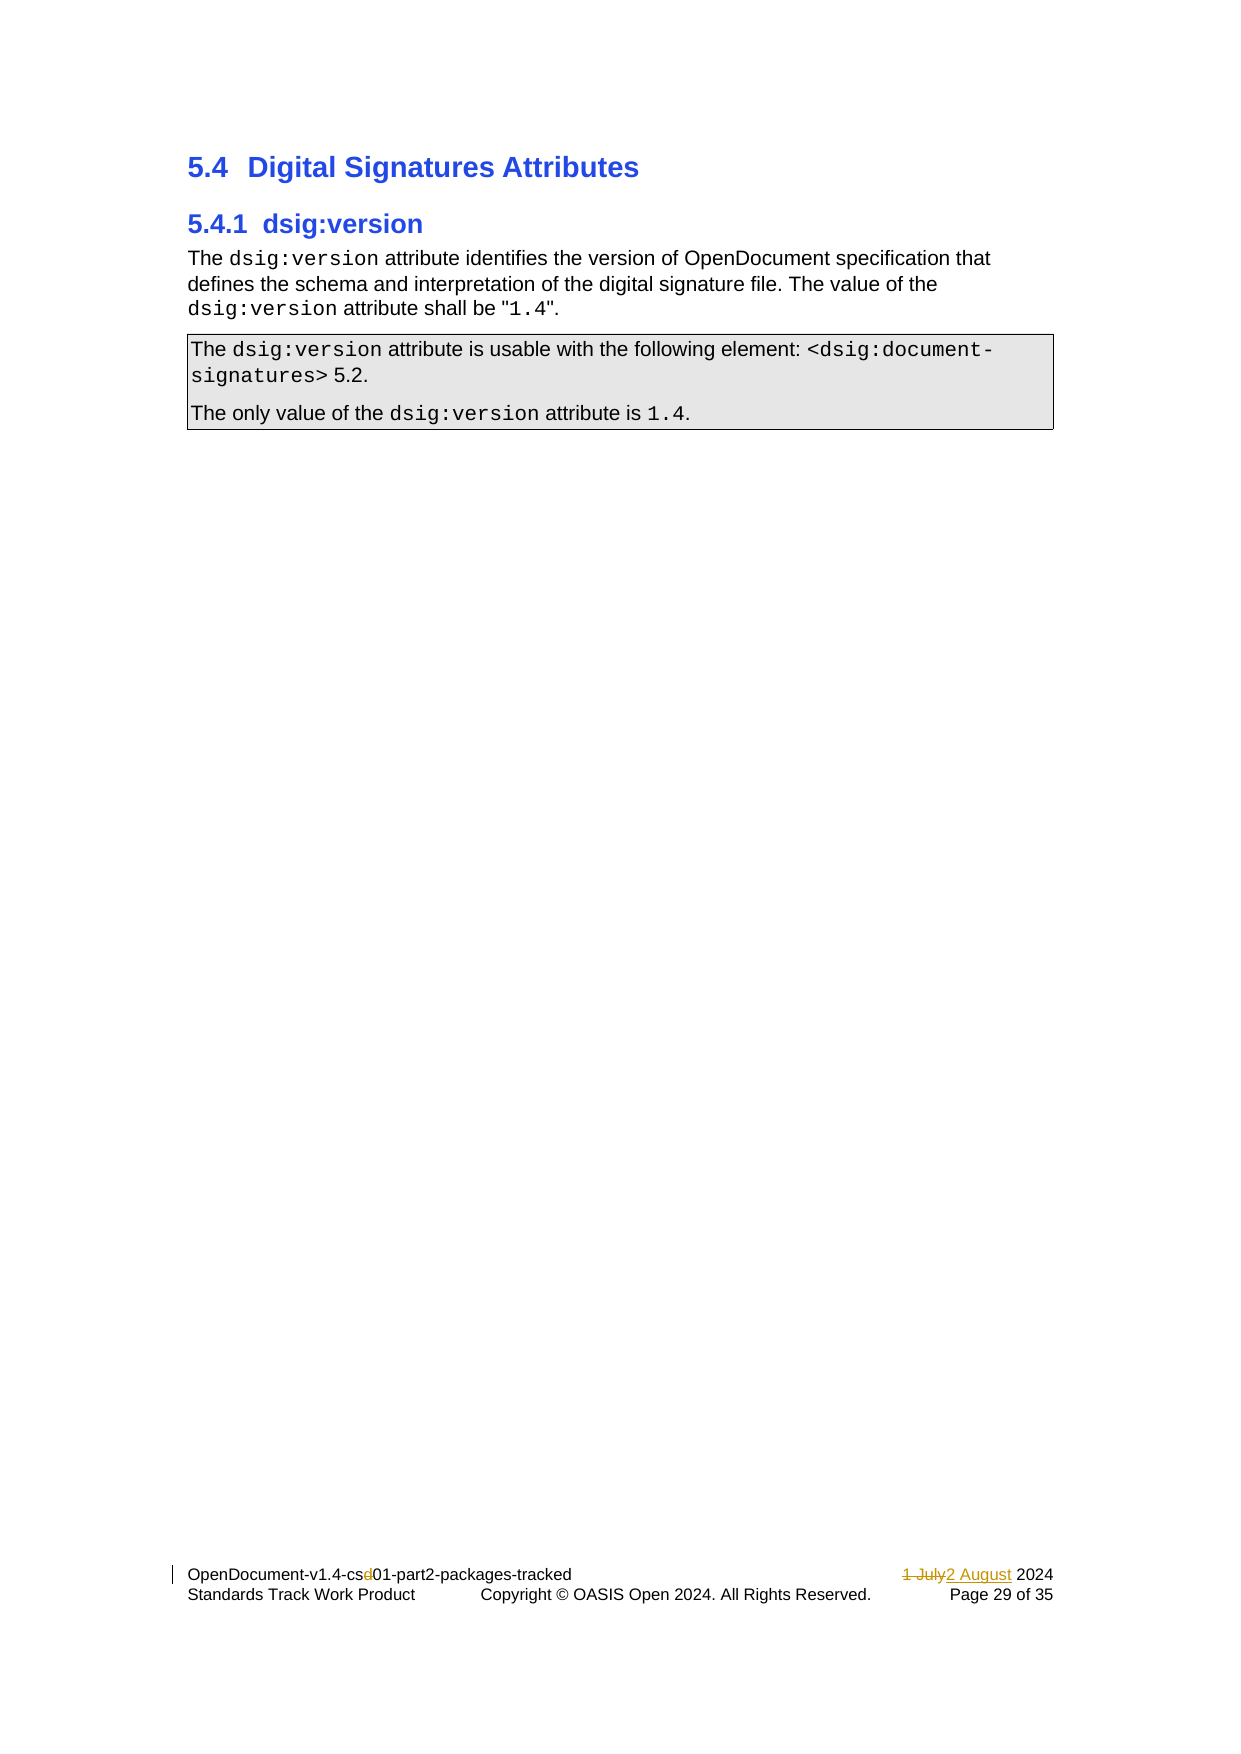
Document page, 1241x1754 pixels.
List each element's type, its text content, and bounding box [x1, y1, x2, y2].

subtitle Digital Signatures Attributes [187, 150, 1053, 183]
list The only value of the dsig:version attribute is 1.4. [188, 397, 1053, 429]
list The dsig:version attribute is usable with the following element: <dsig:document-signatures> 5.2. [188, 335, 1053, 388]
subtitle dsig:version [187, 208, 1053, 240]
text The dsig:version attribute identifies the version of OpenDocument specification that defines the schema and interpretation of the digital signature file. The value of the dsig:version attribute shall be "1.4". [187, 246, 1053, 321]
